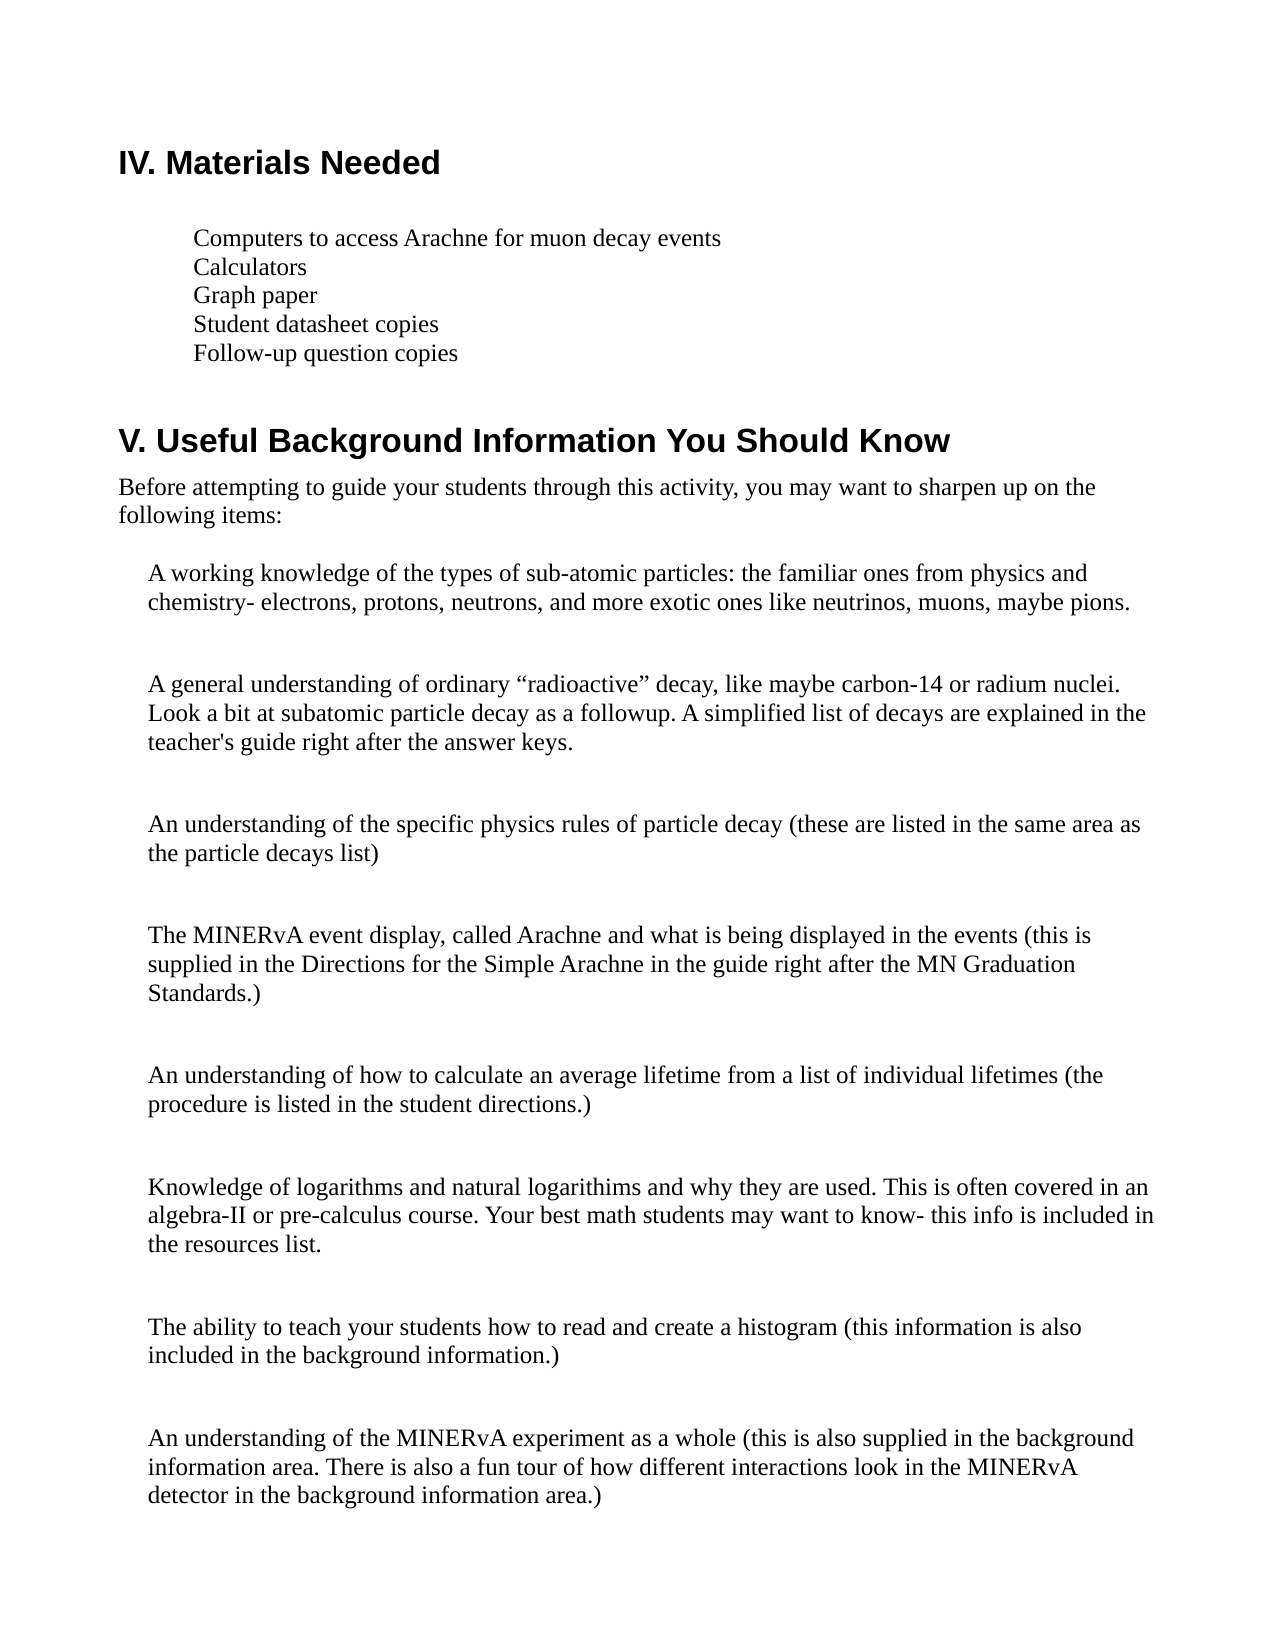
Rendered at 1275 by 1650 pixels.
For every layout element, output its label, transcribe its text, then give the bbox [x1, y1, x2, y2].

text The MINERvA event display, called Arachne and what is being displayed in the events (this is supplied in the Directions for the Simple Arachne in the guide right after the MN Graduation Standards.) [148, 920, 1157, 1007]
text An understanding of how to calculate an average lifetime from a list of individual lifetimes (the procedure is listed in the student directions.) [148, 1060, 1157, 1118]
text A working knowledge of the types of sub-atomic particles: the familiar ones from physics and chemistry- electrons, protons, neutrons, and more exotic ones like neutrinos, muons, maybe pions. [148, 558, 1157, 615]
text Before attempting to guide your students through this activity, you may want to sharpen up on the following items: [118, 472, 1157, 529]
text Graph paper [118, 281, 1157, 309]
text Computers to access Arachne for muon decay events [118, 223, 1157, 252]
subtitle V. Useful Background Information You Should Know [118, 421, 1157, 459]
subtitle IV. Materials Needed [118, 143, 1157, 182]
text Knowledge of logarithms and natural logarithims and why they are used. This is often covered in an algebra-II or pre-calculus course. Your best math students may want to know- this info is included in the resources list. [148, 1172, 1157, 1258]
text An understanding of the specific physics rules of particle decay (these are listed in the same area as the particle decays list) [148, 809, 1157, 867]
text Student datasheet copies [118, 309, 1157, 338]
text Follow-up question copies [118, 338, 1157, 367]
text The ability to teach your students how to read and create a histogram (this information is also included in the background information.) [148, 1312, 1157, 1369]
text Calculators [118, 252, 1157, 281]
text A general understanding of ordinary “radioactive” decay, like maybe carbon-14 or radium nuclei. Look a bit at subatomic particle decay as a followup. A simplified list of decays are explained in the teacher's guide right after the answer keys. [148, 669, 1157, 755]
text An understanding of the MINERvA experiment as a whole (this is also supplied in the background information area. There is also a fun tour of how different interactions look in the MINERvA detector in the background information area.) [148, 1423, 1157, 1509]
